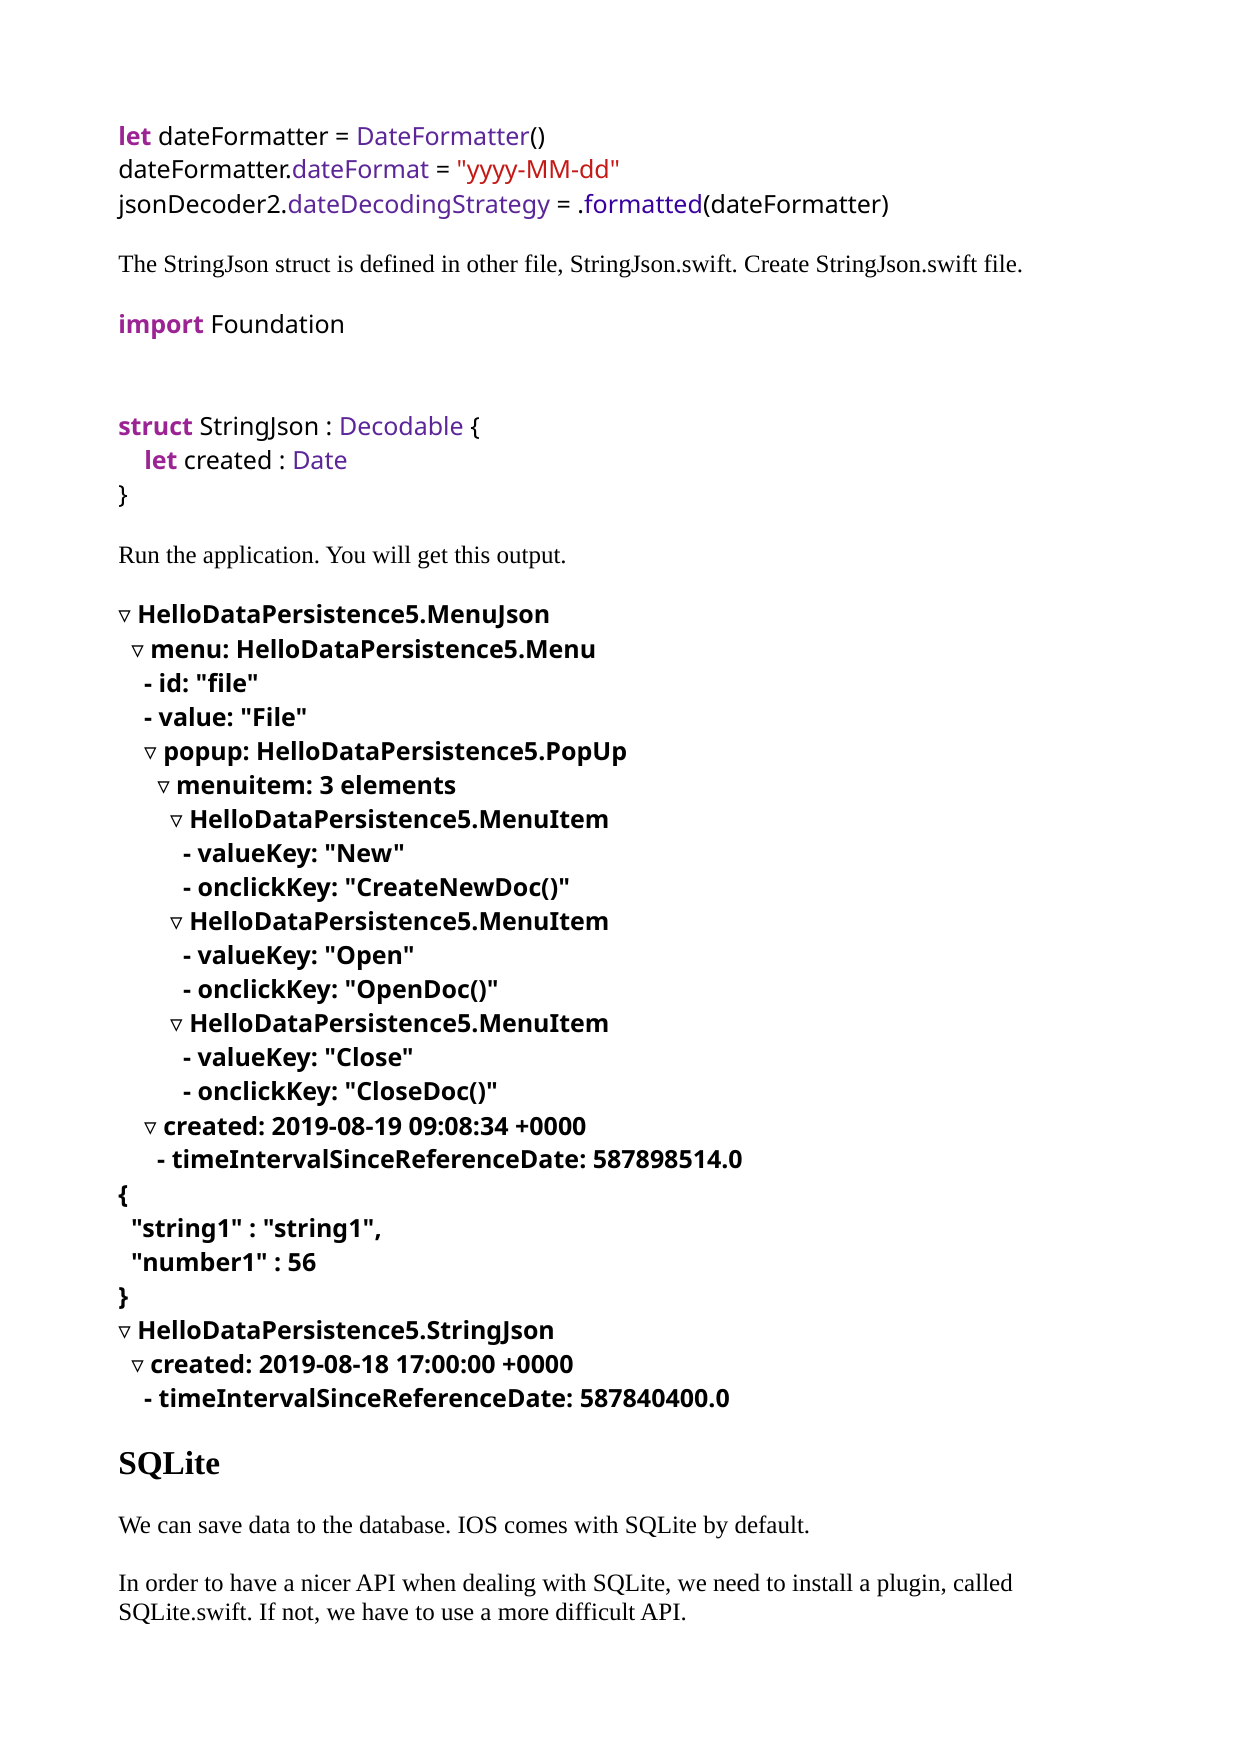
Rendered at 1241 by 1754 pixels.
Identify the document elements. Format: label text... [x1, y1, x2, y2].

text ▿ HelloDataPersistence5.MenuItem [118, 904, 1122, 938]
text ▿ popup: HelloDataPersistence5.PopUp [118, 733, 1122, 767]
text ▿ HelloDataPersistence5.StringJson [118, 1312, 1122, 1347]
text - id: "file" [118, 665, 1122, 699]
text - valueKey: "Open" [118, 938, 1122, 972]
text } [118, 1278, 1122, 1312]
text ▿ menuitem: 3 elements [118, 767, 1122, 802]
text } [118, 477, 1122, 511]
text - valueKey: "Close" [118, 1040, 1122, 1074]
text ▿ created: 2019-08-19 09:08:34 +0000 [118, 1108, 1122, 1142]
text - timeIntervalSinceReferenceDate: 587840400.0 [118, 1381, 1122, 1415]
text SQLite [118, 1443, 1122, 1482]
text The StringJson struct is defined in other file, StringJson.swift. Create StringJson.swift file. [118, 249, 1122, 278]
text We can save data to the database. IOS comes with SQLite by default. [118, 1511, 1122, 1539]
text ▿ HelloDataPersistence5.MenuItem [118, 1006, 1122, 1040]
text - onclickKey: "CreateNewDoc()" [118, 870, 1122, 904]
text import Foundation [118, 307, 1122, 341]
text - timeIntervalSinceReferenceDate: 587898514.0 [118, 1142, 1122, 1176]
text - onclickKey: "OpenDoc()" [118, 972, 1122, 1006]
text let dateFormatter = DateFormatter() [118, 118, 1122, 152]
text ▿ created: 2019-08-18 17:00:00 +0000 [118, 1347, 1122, 1381]
text - value: "File" [118, 699, 1122, 733]
text dateFormatter.dateFormat = "yyyy-MM-dd" [118, 152, 1122, 186]
text jsonDecoder2.dateDecodingStrategy = .formatted(dateFormatter) [118, 186, 1122, 220]
text struct StringJson : Decodable { [118, 409, 1122, 443]
text "number1" : 56 [118, 1244, 1122, 1278]
text { [118, 1176, 1122, 1210]
text In order to have a nicer API when dealing with SQLite, we need to install a plugin, called SQLite.swift. If not, we have to use a more difficult API. [118, 1568, 1122, 1626]
text ▿ HelloDataPersistence5.MenuJson [118, 597, 1122, 631]
text - onclickKey: "CloseDoc()" [118, 1074, 1122, 1108]
text let created : Date [118, 443, 1122, 477]
text - valueKey: "New" [118, 836, 1122, 870]
text ▿ menu: HelloDataPersistence5.Menu [118, 631, 1122, 665]
text "string1" : "string1", [118, 1210, 1122, 1244]
text Run the application. You will get this output. [118, 540, 1122, 568]
text ▿ HelloDataPersistence5.MenuItem [118, 802, 1122, 836]
